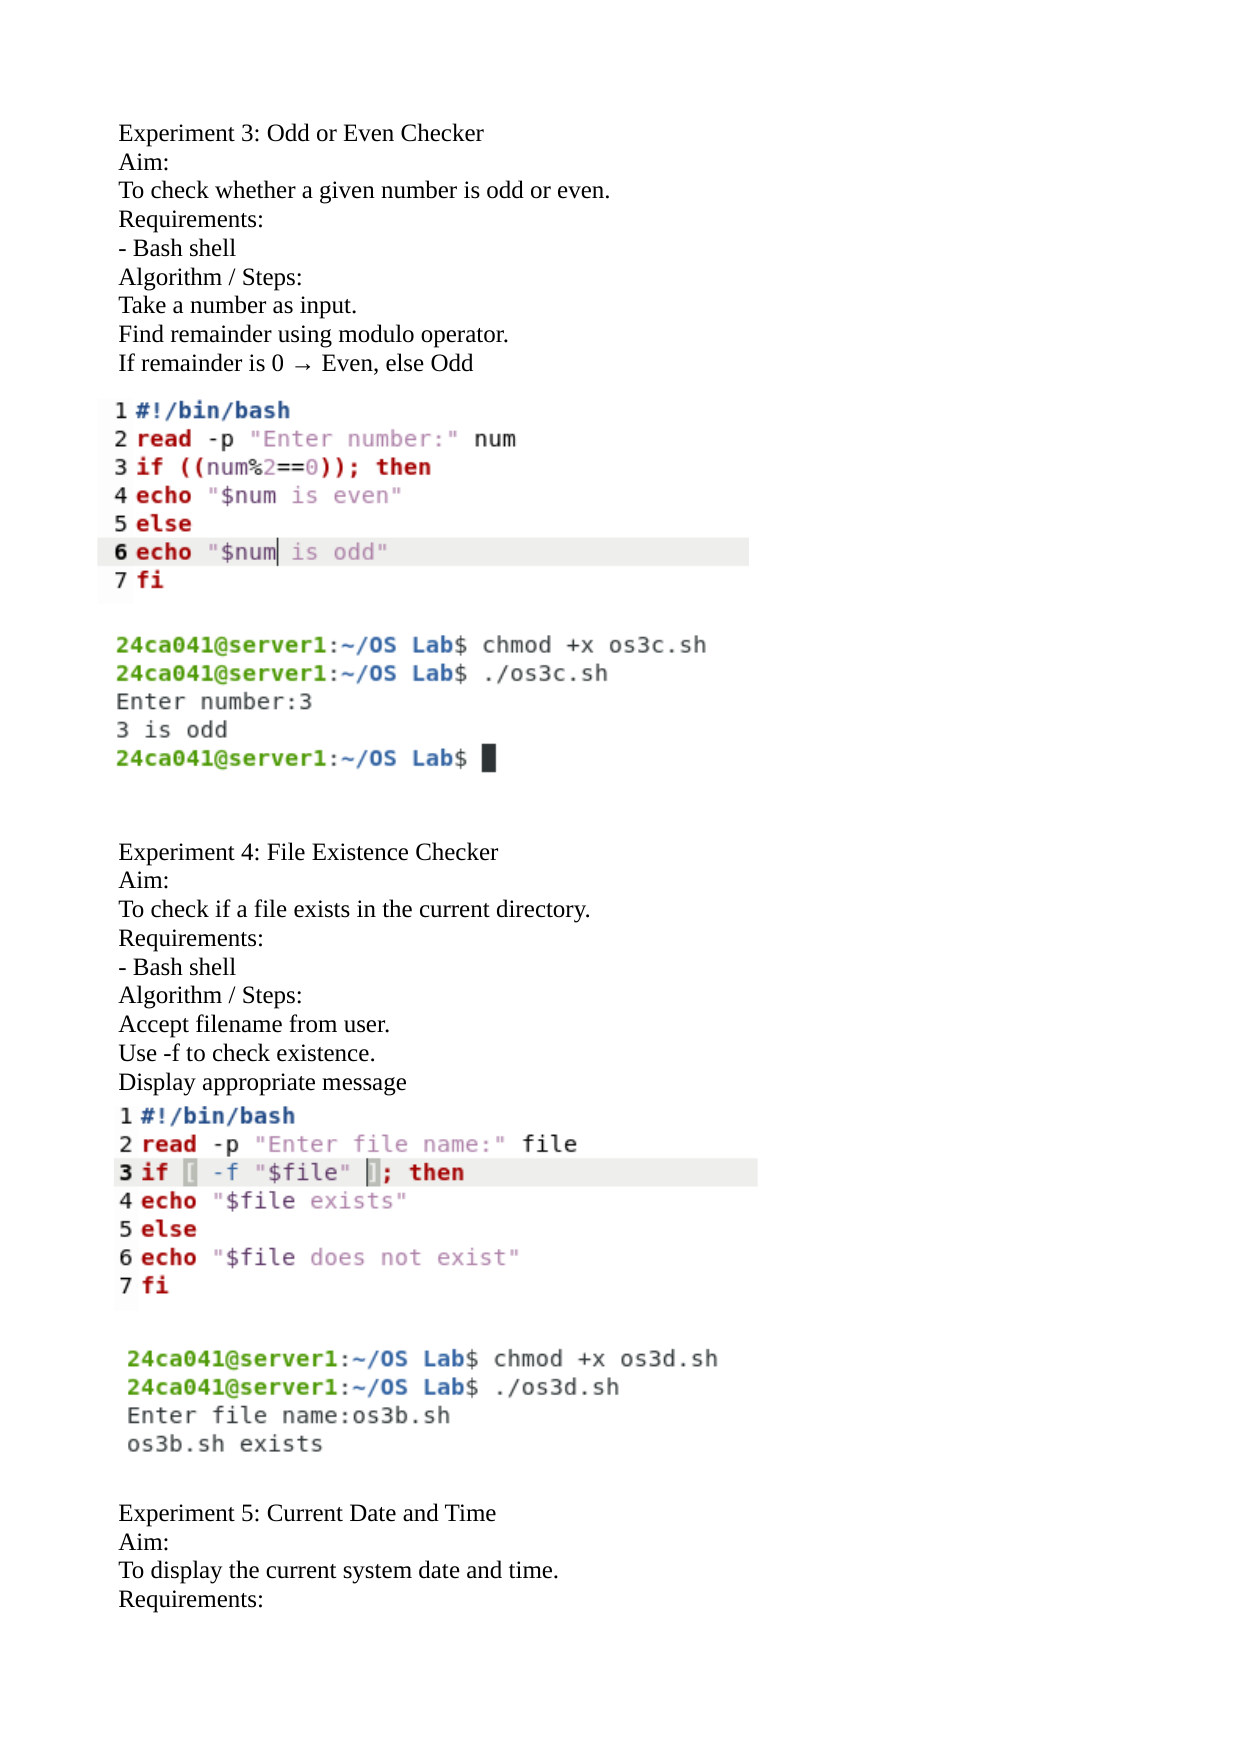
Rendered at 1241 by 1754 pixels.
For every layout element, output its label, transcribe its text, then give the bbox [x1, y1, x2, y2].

text Requirements: [118, 923, 1122, 952]
text If remainder is 0 → Even, else Odd [118, 348, 1122, 377]
picture [97, 398, 749, 604]
text Algorithm / Steps: [118, 262, 1122, 291]
text Aim: [118, 1527, 1122, 1556]
text To check if a file exists in the current directory. [118, 894, 1122, 923]
text - Bash shell [118, 952, 1122, 981]
text Experiment 4: File Existence Checker [118, 837, 1122, 866]
text Accept filename from user. [118, 1009, 1122, 1038]
text Aim: [118, 866, 1122, 894]
text Algorithm / Steps: [118, 981, 1122, 1009]
picture [127, 1343, 816, 1455]
text Find remainder using modulo operator. [118, 319, 1122, 348]
text Experiment 3: Odd or Even Checker [118, 118, 1122, 147]
text Display appropriate message [118, 1067, 1122, 1096]
text Take a number as input. [118, 291, 1122, 319]
text Experiment 5: Current Date and Time [118, 1498, 1122, 1527]
text To display the current system date and time. [118, 1556, 1122, 1584]
picture [113, 1106, 758, 1311]
text Requirements: [118, 204, 1122, 233]
picture [116, 634, 806, 785]
text To check whether a given number is odd or even. [118, 176, 1122, 204]
text Use -f to check existence. [118, 1038, 1122, 1067]
text - Bash shell [118, 233, 1122, 262]
text Aim: [118, 147, 1122, 176]
text Requirements: [118, 1584, 1122, 1613]
